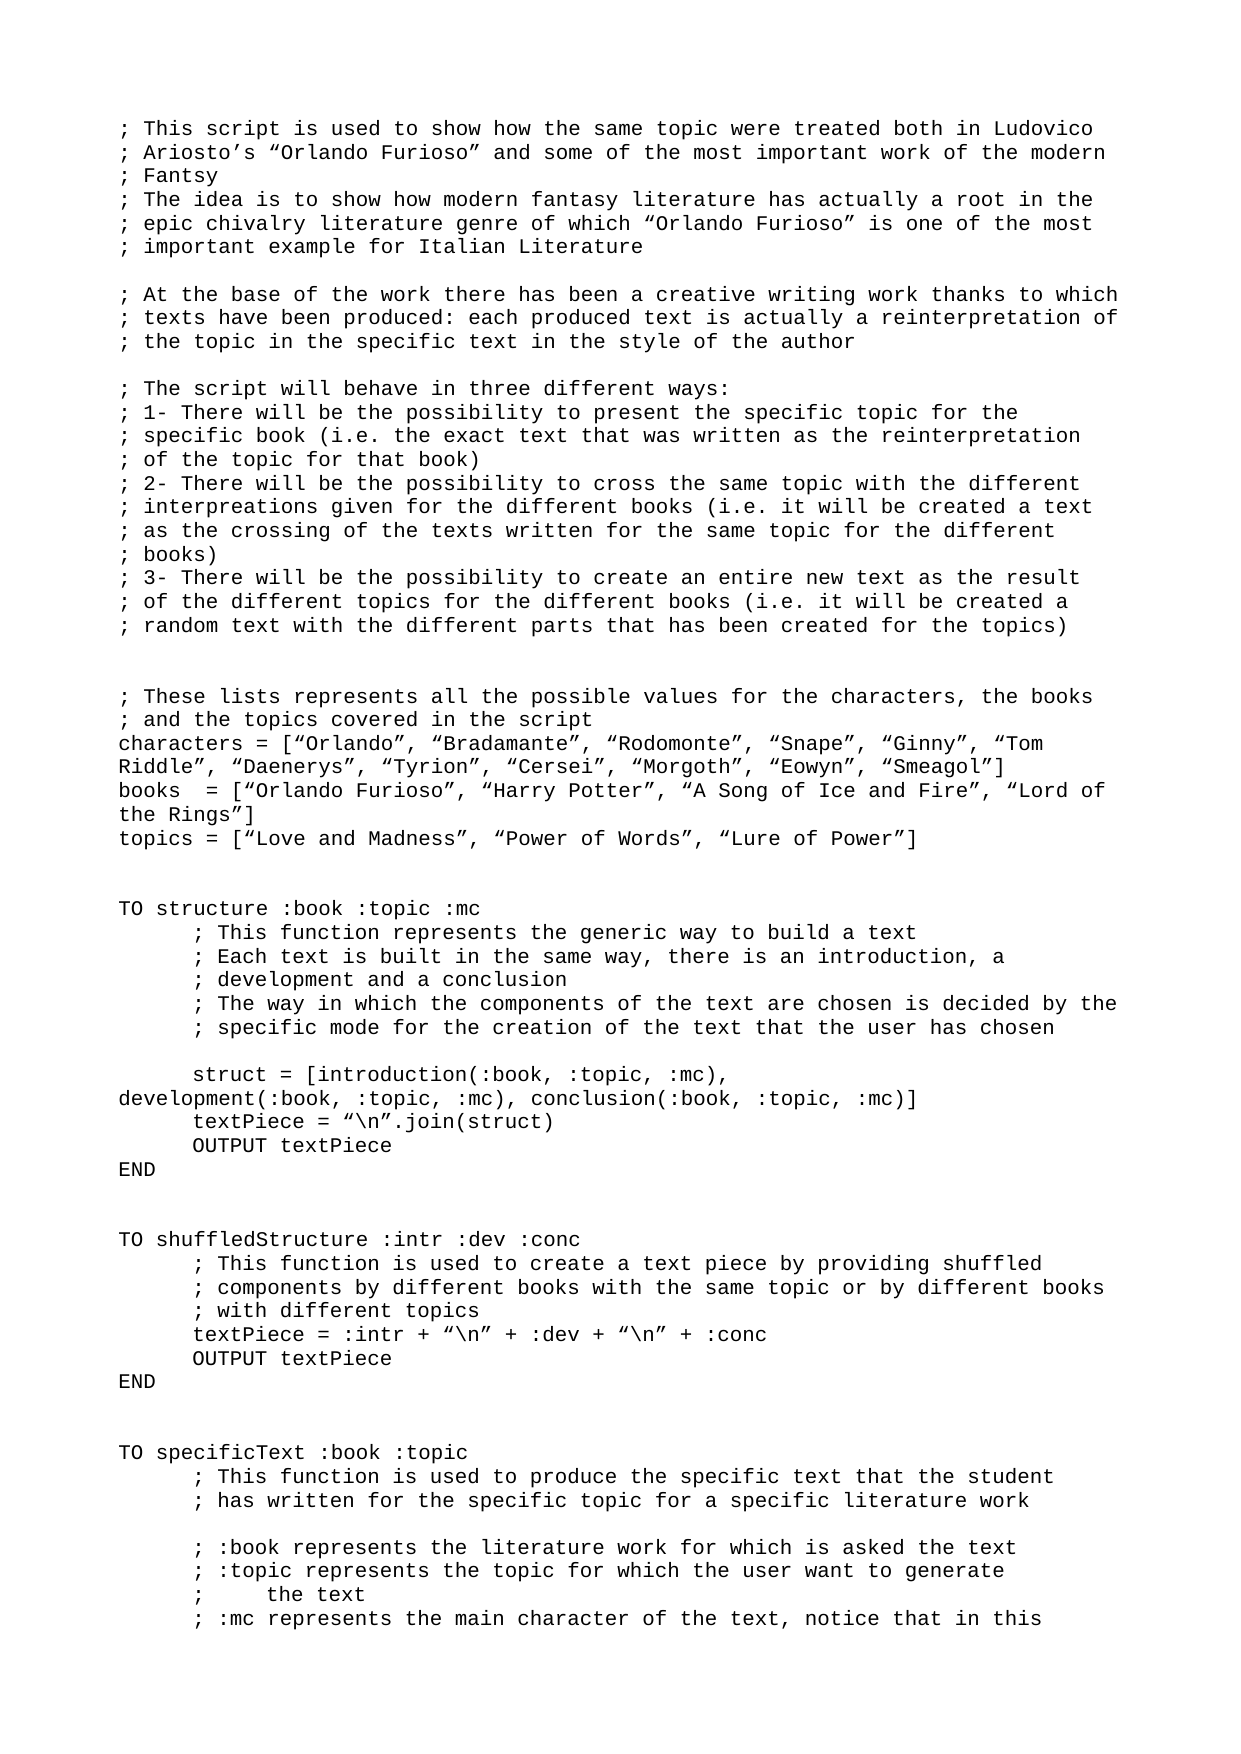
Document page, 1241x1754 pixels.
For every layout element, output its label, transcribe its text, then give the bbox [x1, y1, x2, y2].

text ; Each text is built in the same way, there is an introduction, a [118, 946, 1122, 969]
text ; This script is used to show how the same topic were treated both in Ludovico [118, 118, 1122, 142]
text ; :book represents the literature work for which is asked the text [118, 1537, 1122, 1561]
text ; 3- There will be the possibility to create an entire new text as the result [118, 567, 1122, 591]
text ; of the different topics for the different books (i.e. it will be created a [118, 591, 1122, 615]
text ; This function represents the generic way to build a text [118, 922, 1122, 946]
text ; important example for Italian Literature [118, 236, 1122, 260]
text ; random text with the different parts that has been created for the topics) [118, 615, 1122, 638]
text books = [“Orlando Furioso”, “Harry Potter”, “A Song of Ice and Fire”, “Lord of the Rings”] [118, 780, 1122, 827]
text TO specificText :book :topic [118, 1442, 1122, 1466]
text ; Ariosto’s “Orlando Furioso” and some of the most important work of the modern [118, 142, 1122, 165]
text struct = [introduction(:book, :topic, :mc), development(:book, :topic, :mc), conclusion(:book, :topic, :mc)] [118, 1064, 1122, 1111]
text END [118, 1371, 1122, 1395]
text textPiece = :intr + “\n” + :dev + “\n” + :conc [118, 1324, 1122, 1348]
text ; books) [118, 544, 1122, 567]
text OUTPUT textPiece [118, 1348, 1122, 1371]
text TO structure :book :topic :mc [118, 898, 1122, 922]
text ; the topic in the specific text in the style of the author [118, 331, 1122, 354]
text textPiece = “\n”.join(struct) [118, 1111, 1122, 1135]
text ; :topic represents the topic for which the user want to generate [118, 1561, 1122, 1584]
text ; 1- There will be the possibility to present the specific topic for the [118, 402, 1122, 426]
text ; This function is used to create a text piece by providing shuffled [118, 1253, 1122, 1277]
text ; the text [118, 1584, 1122, 1608]
text ; :mc represents the main character of the text, notice that in this [118, 1608, 1122, 1631]
text ; At the base of the work there has been a creative writing work thanks to which [118, 284, 1122, 307]
text ; with different topics [118, 1300, 1122, 1324]
text ; interpreations given for the different books (i.e. it will be created a text [118, 496, 1122, 520]
text ; 2- There will be the possibility to cross the same topic with the different [118, 473, 1122, 496]
text ; has written for the specific topic for a specific literature work [118, 1489, 1122, 1513]
text ; epic chivalry literature genre of which “Orlando Furioso” is one of the most [118, 213, 1122, 236]
text ; components by different books with the same topic or by different books [118, 1277, 1122, 1300]
text END [118, 1158, 1122, 1182]
text ; as the crossing of the texts written for the same topic for the different [118, 520, 1122, 544]
text ; of the topic for that book) [118, 449, 1122, 473]
text ; The script will behave in three different ways: [118, 378, 1122, 402]
text ; Fantsy [118, 165, 1122, 189]
text ; specific book (i.e. the exact text that was written as the reinterpretation [118, 426, 1122, 449]
text ; The way in which the components of the text are chosen is decided by the [118, 993, 1122, 1017]
text topics = [“Love and Madness”, “Power of Words”, “Lure of Power”] [118, 827, 1122, 851]
text characters = [“Orlando”, “Bradamante”, “Rodomonte”, “Snape”, “Ginny”, “Tom Riddle”, “Daenerys”, “Tyrion”, “Cersei”, “Morgoth”, “Eowyn”, “Smeagol”] [118, 733, 1122, 780]
text ; specific mode for the creation of the text that the user has chosen [118, 1017, 1122, 1040]
text TO shuffledStructure :intr :dev :conc [118, 1229, 1122, 1253]
text ; These lists represents all the possible values for the characters, the books [118, 686, 1122, 709]
text ; This function is used to produce the specific text that the student [118, 1466, 1122, 1489]
text ; The idea is to show how modern fantasy literature has actually a root in the [118, 189, 1122, 213]
text ; texts have been produced: each produced text is actually a reinterpretation of [118, 307, 1122, 331]
text ; and the topics covered in the script [118, 709, 1122, 733]
text OUTPUT textPiece [118, 1135, 1122, 1158]
text ; development and a conclusion [118, 969, 1122, 993]
